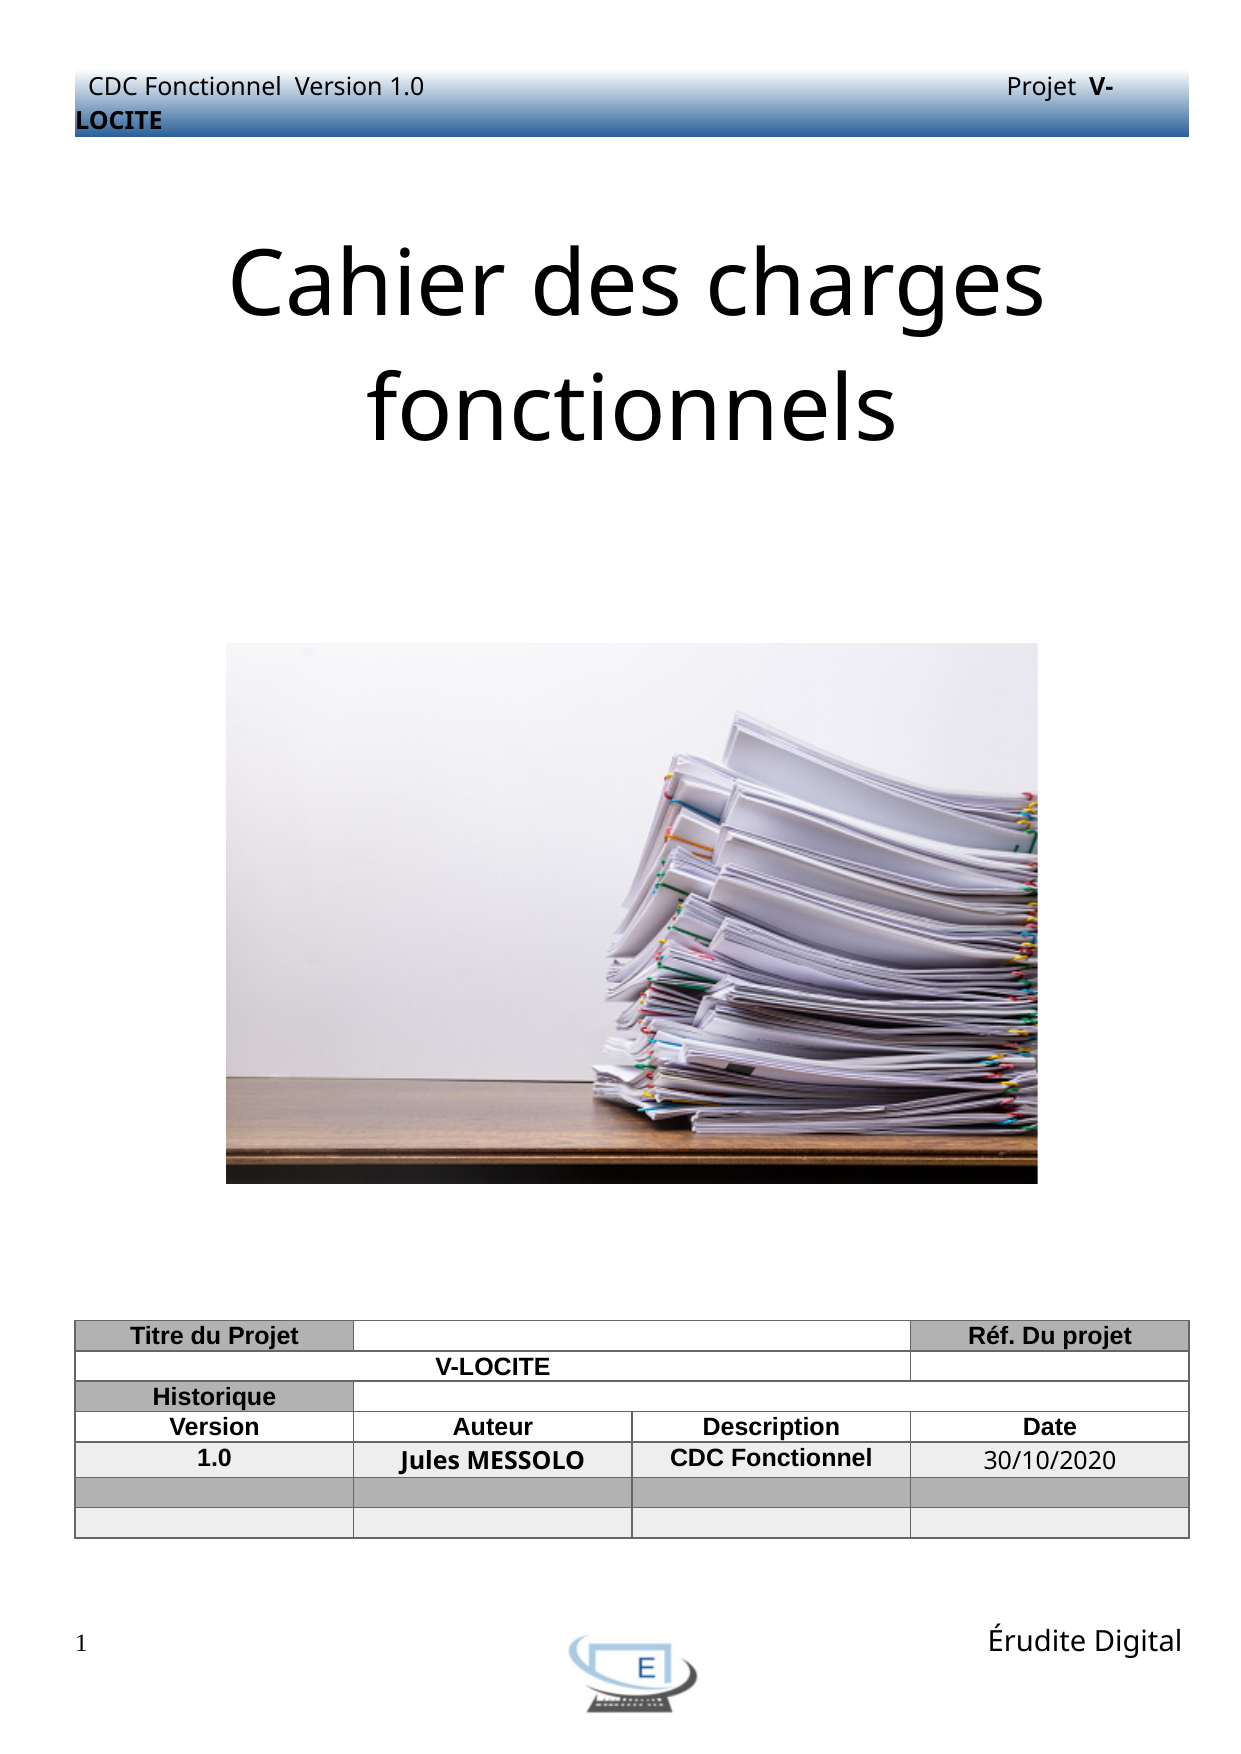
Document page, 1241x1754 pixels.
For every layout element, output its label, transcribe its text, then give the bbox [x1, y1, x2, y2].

table_cell [354, 1382, 1188, 1411]
table_cell [354, 1508, 631, 1537]
table_cell Version [76, 1412, 353, 1441]
table_cell [76, 1478, 353, 1507]
table_cell Historique [76, 1382, 353, 1411]
table_cell Jules MESSOLO [354, 1443, 631, 1477]
table_header Titre du Projet [76, 1321, 353, 1350]
table_cell [76, 1508, 353, 1537]
text Cahier des charges fonctionnels [75, 217, 1189, 467]
table_cell [911, 1508, 1188, 1537]
table_cell [633, 1478, 910, 1507]
table_header [354, 1321, 910, 1350]
table_cell [911, 1478, 1188, 1507]
table_cell [354, 1478, 631, 1507]
table_cell 30/10/2020 [911, 1443, 1188, 1477]
table_cell V-LOCITE [76, 1352, 910, 1380]
table_cell [911, 1352, 1188, 1380]
table_cell Auteur [354, 1412, 631, 1441]
table_cell [633, 1508, 910, 1537]
table_cell 1.0 [76, 1443, 353, 1477]
picture [513, 1620, 751, 1723]
table_cell Description [633, 1412, 910, 1441]
table_cell Date [911, 1412, 1188, 1441]
picture [226, 643, 1038, 1184]
table_header Réf. Du projet [911, 1321, 1188, 1350]
table_cell CDC Fonctionnel [633, 1443, 910, 1477]
